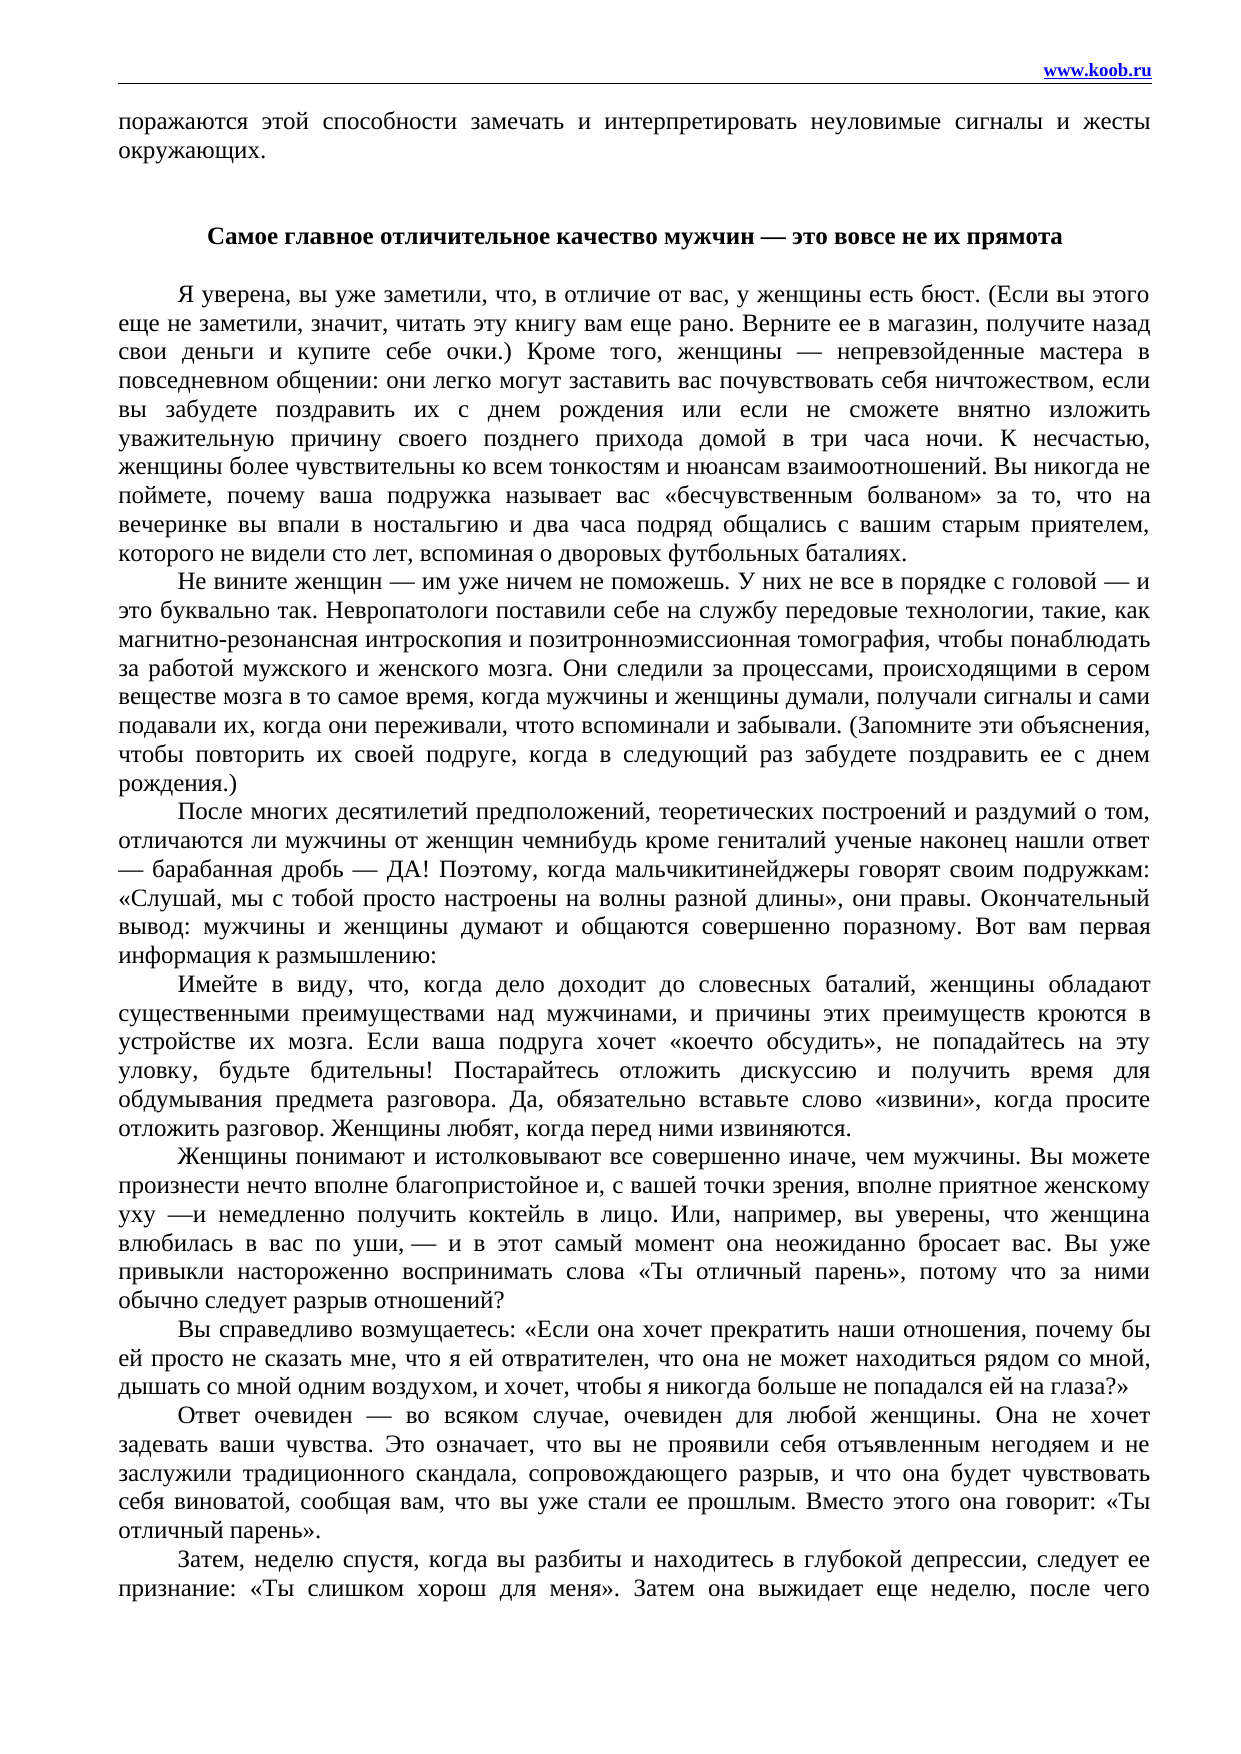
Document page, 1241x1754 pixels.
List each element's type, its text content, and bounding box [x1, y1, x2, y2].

text Я уверена, вы уже заметили, что, в отличие от вас, у женщины есть бюст. (Если вы этого еще не заметили, значит, читать эту книгу вам еще рано. Верните ее в магазин, получите назад свои деньги и купите себе очки.) Кроме того, женщины — непревзойденные мастера в повседневном общении: они легко могут заставить вас почувствовать себя ничтожеством, если вы забудете поздравить их с днем рождения или если не сможете внятно изложить уважительную причину своего позднего прихода домой в три часа ночи. К несчастью, женщины более чувствительны ко всем тонкостям и нюансам взаимоотношений. Вы никогда не поймете, почему ваша подружка называет вас «бесчувственным болваном» за то, что на вечеринке вы впали в ностальгию и два часа подряд общались с вашим старым приятелем, которого не видели сто лет, вспоминая о дворовых футбольных баталиях. [118, 279, 1152, 566]
text Затем, неделю спустя, когда вы разбиты и находитесь в глубокой депрессии, следует ее признание: «Ты слишком хорош для меня». Затем она выжидает еще неделю, после чего [118, 1544, 1152, 1601]
text После многих десятилетий предположений, теоретических построений и раздумий о том, отличаются ли мужчины от женщин чемнибудь кроме гениталий ученые наконец нашли ответ — барабанная дробь — ДА! Поэтому, когда мальчикитинейджеры говорят своим подружкам: «Слушай, мы с тобой просто настроены на волны разной длины», они правы. Окончательный вывод: мужчины и женщины думают и общаются совершенно поразному. Вот вам первая информация к размышлению: [118, 796, 1152, 969]
text Имейте в виду, что, когда дело доходит до словесных баталий, женщины обладают существенными преимуществами над мужчинами, и причины этих преимуществ кроются в устройстве их мозга. Если ваша подруга хочет «коечто обсудить», не попадайтесь на эту уловку, будьте бдительны! Постарайтесь отложить дискуссию и получить время для обдумывания предмета разговора. Да, обязательно вставьте слово «извини», когда просите отложить разговор. Женщины любят, когда перед ними извиняются. [118, 969, 1152, 1141]
text поражаются этой способности замечать и интерпретировать неуловимые сигналы и жесты окружающих. [118, 106, 1152, 164]
text Самое главное отличительное качество мужчин — это вовсе не их прямота [118, 221, 1152, 250]
text Вы справедливо возмущаетесь: «Если она хочет прекратить наши отношения, почему бы ей просто не сказать мне, что я ей отвратителен, что она не может находиться рядом со мной, дышать со мной одним воздухом, и хочет, чтобы я никогда больше не попадался ей на глаза?» [118, 1314, 1152, 1400]
text Ответ очевиден — во всяком случае, очевиден для любой женщины. Она не хочет задевать ваши чувства. Это означает, что вы не проявили себя отъявленным негодяем и не заслужили традиционного скандала, сопровождающего разрыв, и что она будет чувствовать себя виноватой, сообщая вам, что вы уже стали ее прошлым. Вместо этого она говорит: «Ты отличный парень». [118, 1400, 1152, 1544]
text Женщины понимают и истолковывают все совершенно иначе, чем мужчины. Вы можете произнести нечто вполне благопристойное и, с вашей точки зрения, вполне приятное женскому уху —и немедленно получить коктейль в лицо. Или, например, вы уверены, что женщина влюбилась в вас по уши, — и в этот самый момент она неожиданно бросает вас. Вы уже привыкли настороженно воспринимать слова «Ты отличный парень», потому что за ними обычно следует разрыв отношений? [118, 1141, 1152, 1314]
text Не вините женщин — им уже ничем не поможешь. У них не все в порядке с головой — и это буквально так. Невропатологи поставили себе на службу передовые технологии, такие, как магнитно-резонансная интроскопия и позитронноэмиссионная томография, чтобы понаблюдать за работой мужского и женского мозга. Они следили за процессами, происходящими в сером веществе мозга в то самое время, когда мужчины и женщины думали, получали сигналы и сами подавали их, когда они переживали, чтото вспоминали и забывали. (Запомните эти объяснения, чтобы повторить их своей подруге, когда в следующий раз забудете поздравить ее с днем рождения.) [118, 566, 1152, 796]
